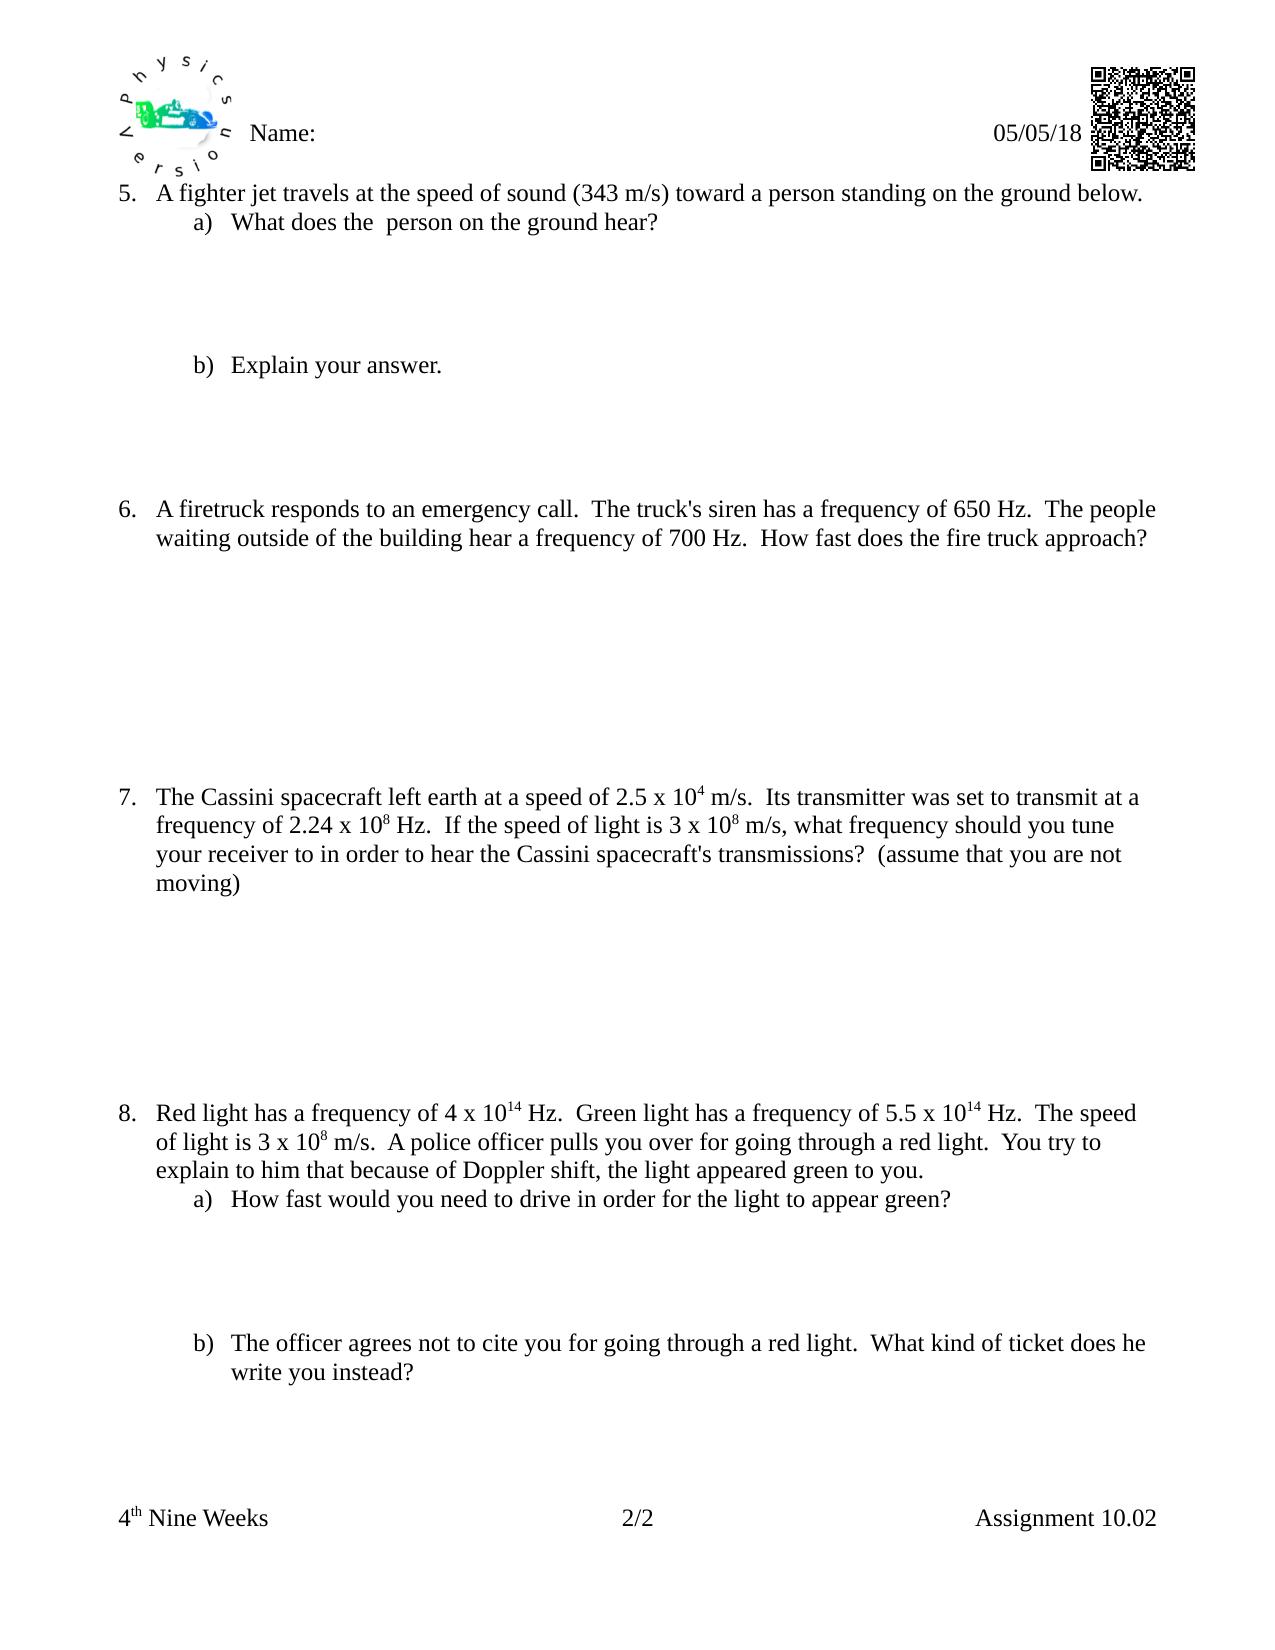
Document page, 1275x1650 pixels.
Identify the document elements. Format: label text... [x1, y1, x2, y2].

list A firetruck responds to an emergency call. The truck's siren has a frequency of 650 Hz. The people waiting outside of the building hear a frequency of 700 Hz. How fast does the fire truck approach? [118, 494, 1157, 552]
list What does the person on the ground hear? [193, 207, 1157, 236]
list A fighter jet travels at the speed of sound (343 m/s) toward a person standing on the ground below. [118, 176, 1157, 207]
list Red light has a frequency of 4 x 1014 Hz. Green light has a frequency of 5.5 x 1014 Hz. The speed of light is 3 x 108 m/s. A police officer pulls you over for going through a red light. You try to explain to him that because of Doppler shift, the light appeared green to you. [118, 1098, 1157, 1184]
list The officer agrees not to cite you for going through a red light. What kind of ticket does he write you instead? [193, 1328, 1157, 1386]
list The Cassini spacecraft left earth at a speed of 2.5 x 104 m/s. Its transmitter was set to transmit at a frequency of 2.24 x 108 Hz. If the speed of light is 3 x 108 m/s, what frequency should you tune your receiver to in order to hear the Cassini spacecraft's transmissions? (assume that you are not moving) [118, 782, 1157, 897]
list How fast would you need to drive in order for the light to appear green? [193, 1184, 1157, 1213]
list Explain your answer. [193, 351, 1157, 379]
picture [119, 56, 232, 177]
picture [1082, 58, 1203, 179]
